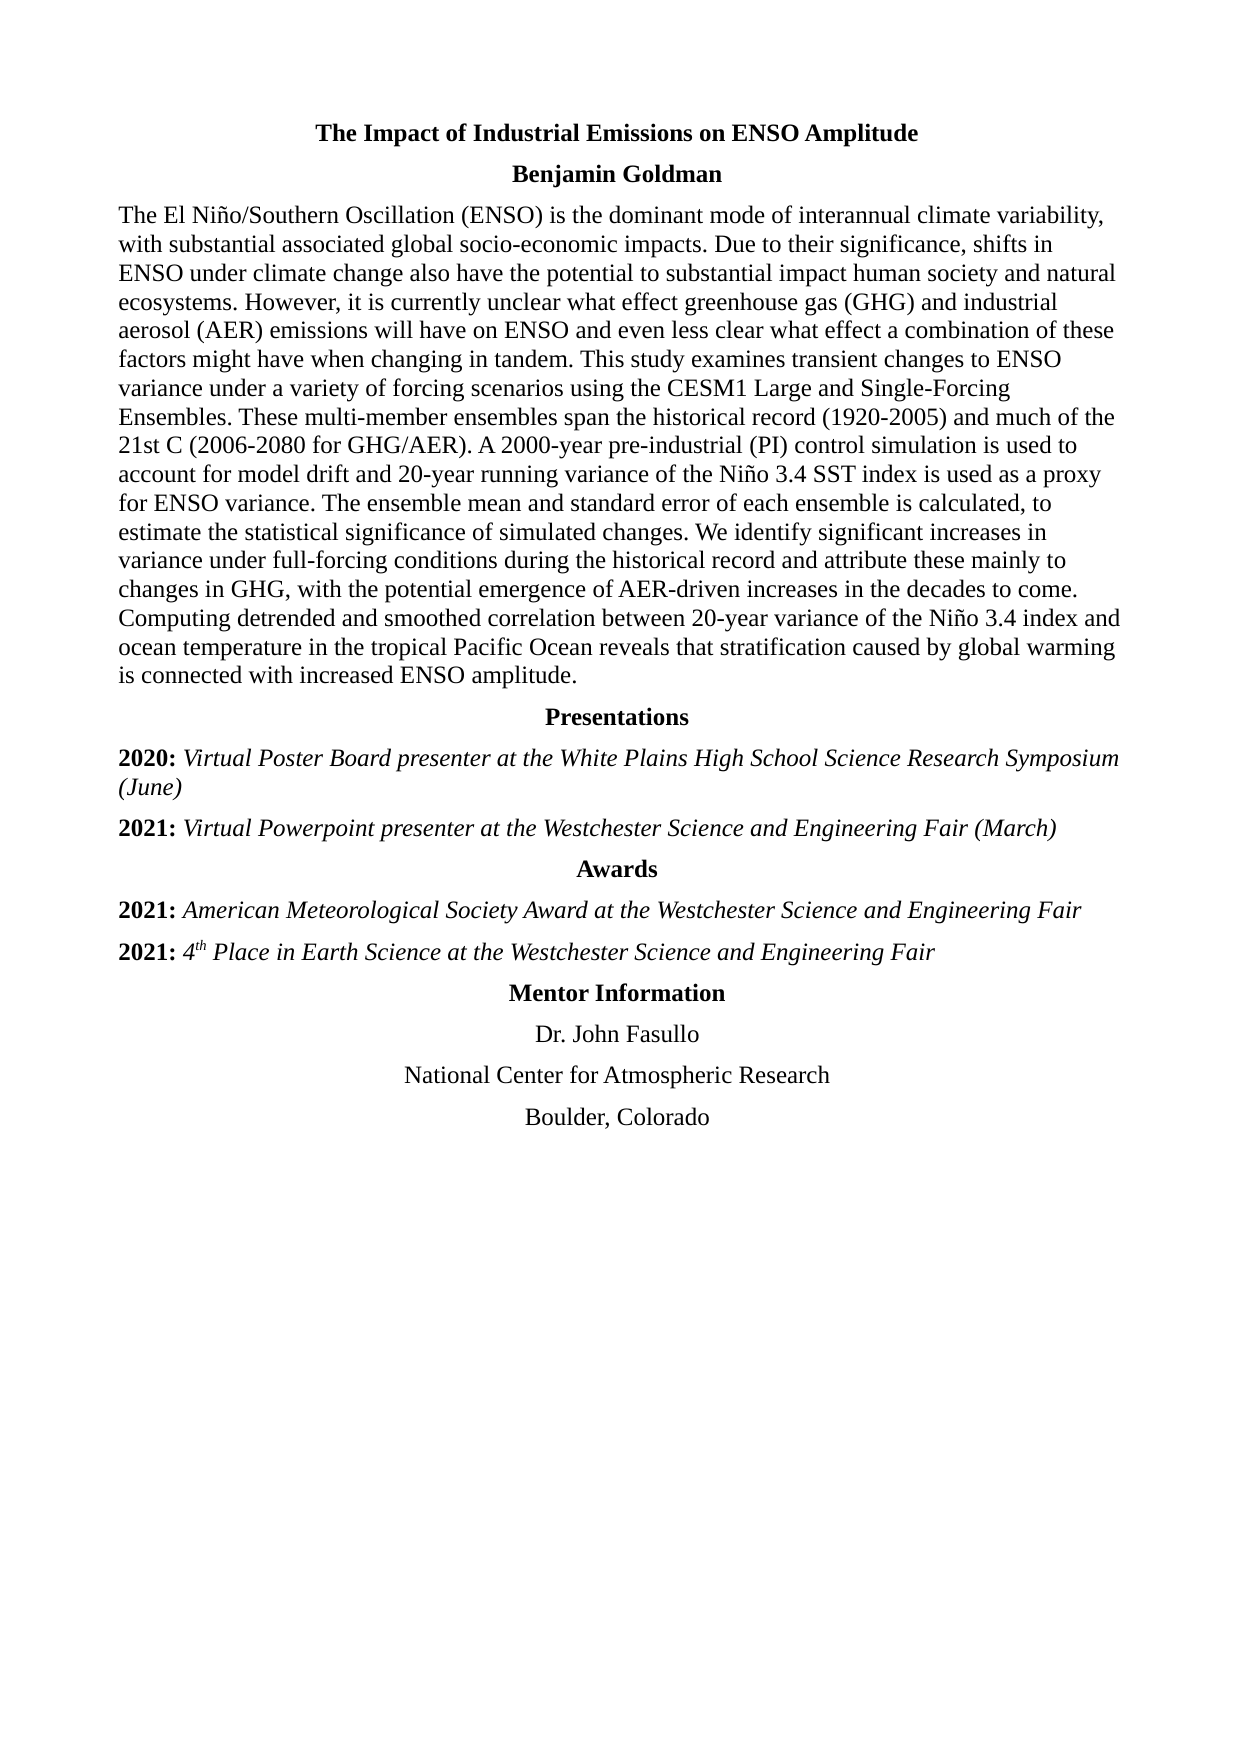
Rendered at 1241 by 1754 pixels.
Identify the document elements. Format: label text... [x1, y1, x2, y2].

text The Impact of Industrial Emissions on ENSO Amplitude [118, 118, 1122, 147]
text 2021: 4th Place in Earth Science at the Westchester Science and Engineering Fair [118, 937, 1122, 966]
text National Center for Atmospheric Research [118, 1061, 1122, 1089]
text Presentations [118, 702, 1122, 731]
text Awards [118, 854, 1122, 883]
text Mentor Information [118, 978, 1122, 1007]
text 2020: Virtual Poster Board presenter at the White Plains High School Science Research Symposium (June) [118, 743, 1122, 801]
text 2021: American Meteorological Society Award at the Westchester Science and Engineering Fair [118, 896, 1122, 924]
text Dr. John Fasullo [118, 1019, 1122, 1048]
text Benjamin Goldman [118, 159, 1122, 188]
text Boulder, Colorado [118, 1102, 1122, 1131]
text The El Niño/Southern Oscillation (ENSO) is the dominant mode of interannual climate variability, with substantial associated global socio-economic impacts. Due to their significance, shifts in ENSO under climate change also have the potential to substantial impact human society and natural ecosystems. However, it is currently unclear what effect greenhouse gas (GHG) and industrial aerosol (AER) emissions will have on ENSO and even less clear what effect a combination of these factors might have when changing in tandem. This study examines transient changes to ENSO variance under a variety of forcing scenarios using the CESM1 Large and Single-Forcing Ensembles. These multi-member ensembles span the historical record (1920-2005) and much of the 21st C (2006-2080 for GHG/AER). A 2000-year pre-industrial (PI) control simulation is used to account for model drift and 20-year running variance of the Niño 3.4 SST index is used as a proxy for ENSO variance. The ensemble mean and standard error of each ensemble is calculated, to estimate the statistical significance of simulated changes. We identify significant increases in variance under full-forcing conditions during the historical record and attribute these mainly to changes in GHG, with the potential emergence of AER-driven increases in the decades to come. Computing detrended and smoothed correlation between 20-year variance of the Niño 3.4 index and ocean temperature in the tropical Pacific Ocean reveals that stratification caused by global warming is connected with increased ENSO amplitude. [118, 201, 1122, 689]
text 2021: Virtual Powerpoint presenter at the Westchester Science and Engineering Fair (March) [118, 813, 1122, 842]
